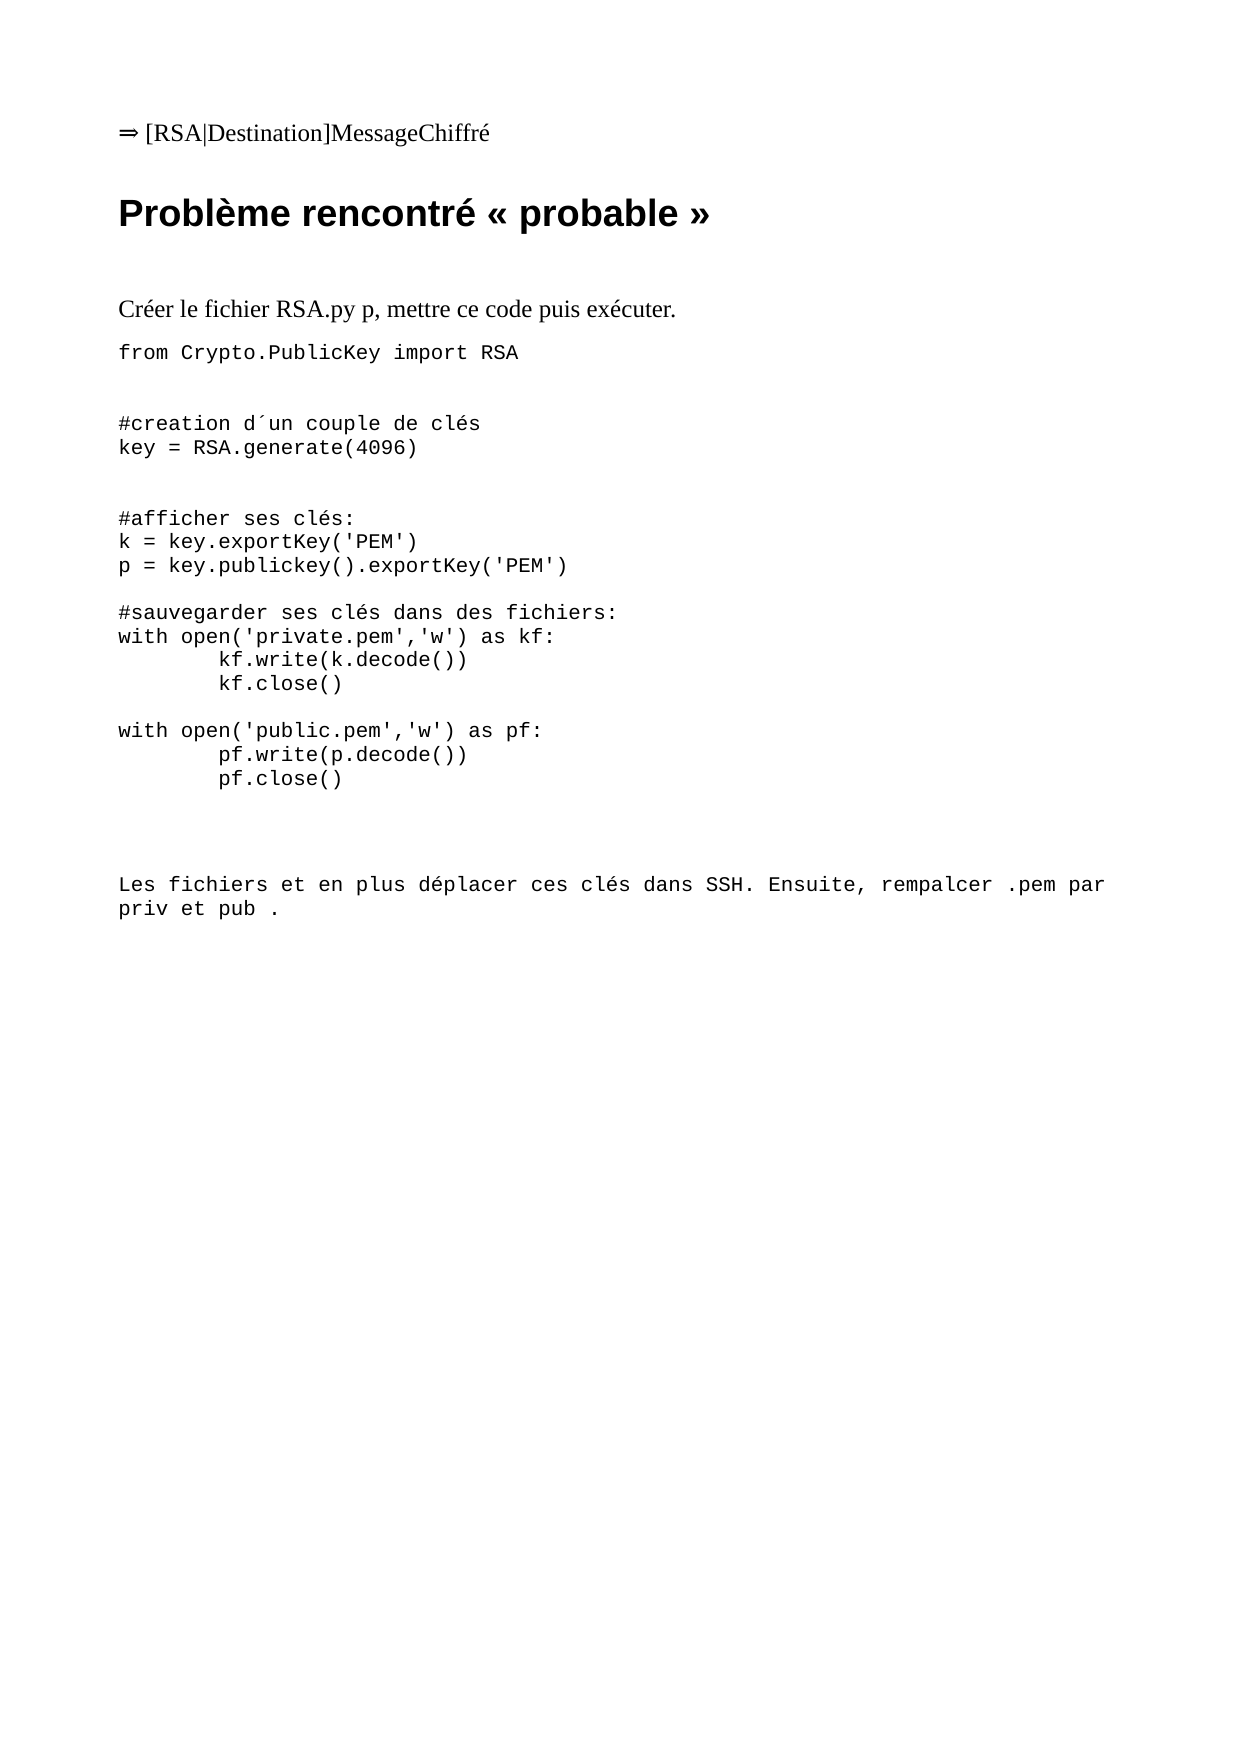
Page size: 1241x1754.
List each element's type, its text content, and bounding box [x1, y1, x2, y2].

text Les fichiers et en plus déplacer ces clés dans SSH. Ensuite, rempalcer .pem par priv et pub . [118, 874, 1122, 921]
text kf.close() [118, 673, 1122, 697]
text k = key.exportKey('PEM') [118, 531, 1122, 555]
text #creation d´un couple de clés [118, 413, 1122, 437]
text Créer le fichier RSA.py p, mettre ce code puis exécuter. [118, 294, 1122, 323]
text p = key.publickey().exportKey('PEM') [118, 555, 1122, 578]
text with open('private.pem','w') as kf: [118, 626, 1122, 649]
text #afficher ses clés: [118, 508, 1122, 531]
text pf.close() [118, 768, 1122, 791]
text pf.write(p.decode()) [118, 744, 1122, 768]
text kf.write(k.decode()) [118, 649, 1122, 673]
text with open('public.pem','w') as pf: [118, 720, 1122, 744]
text from Crypto.PublicKey import RSA [118, 342, 1122, 366]
text key = RSA.generate(4096) [118, 437, 1122, 460]
text #sauvegarder ses clés dans des fichiers: [118, 602, 1122, 626]
text ⇒ [RSA|Destination]MessageChiffré [118, 118, 1122, 147]
subtitle Problème rencontré « probable » [118, 191, 1122, 234]
